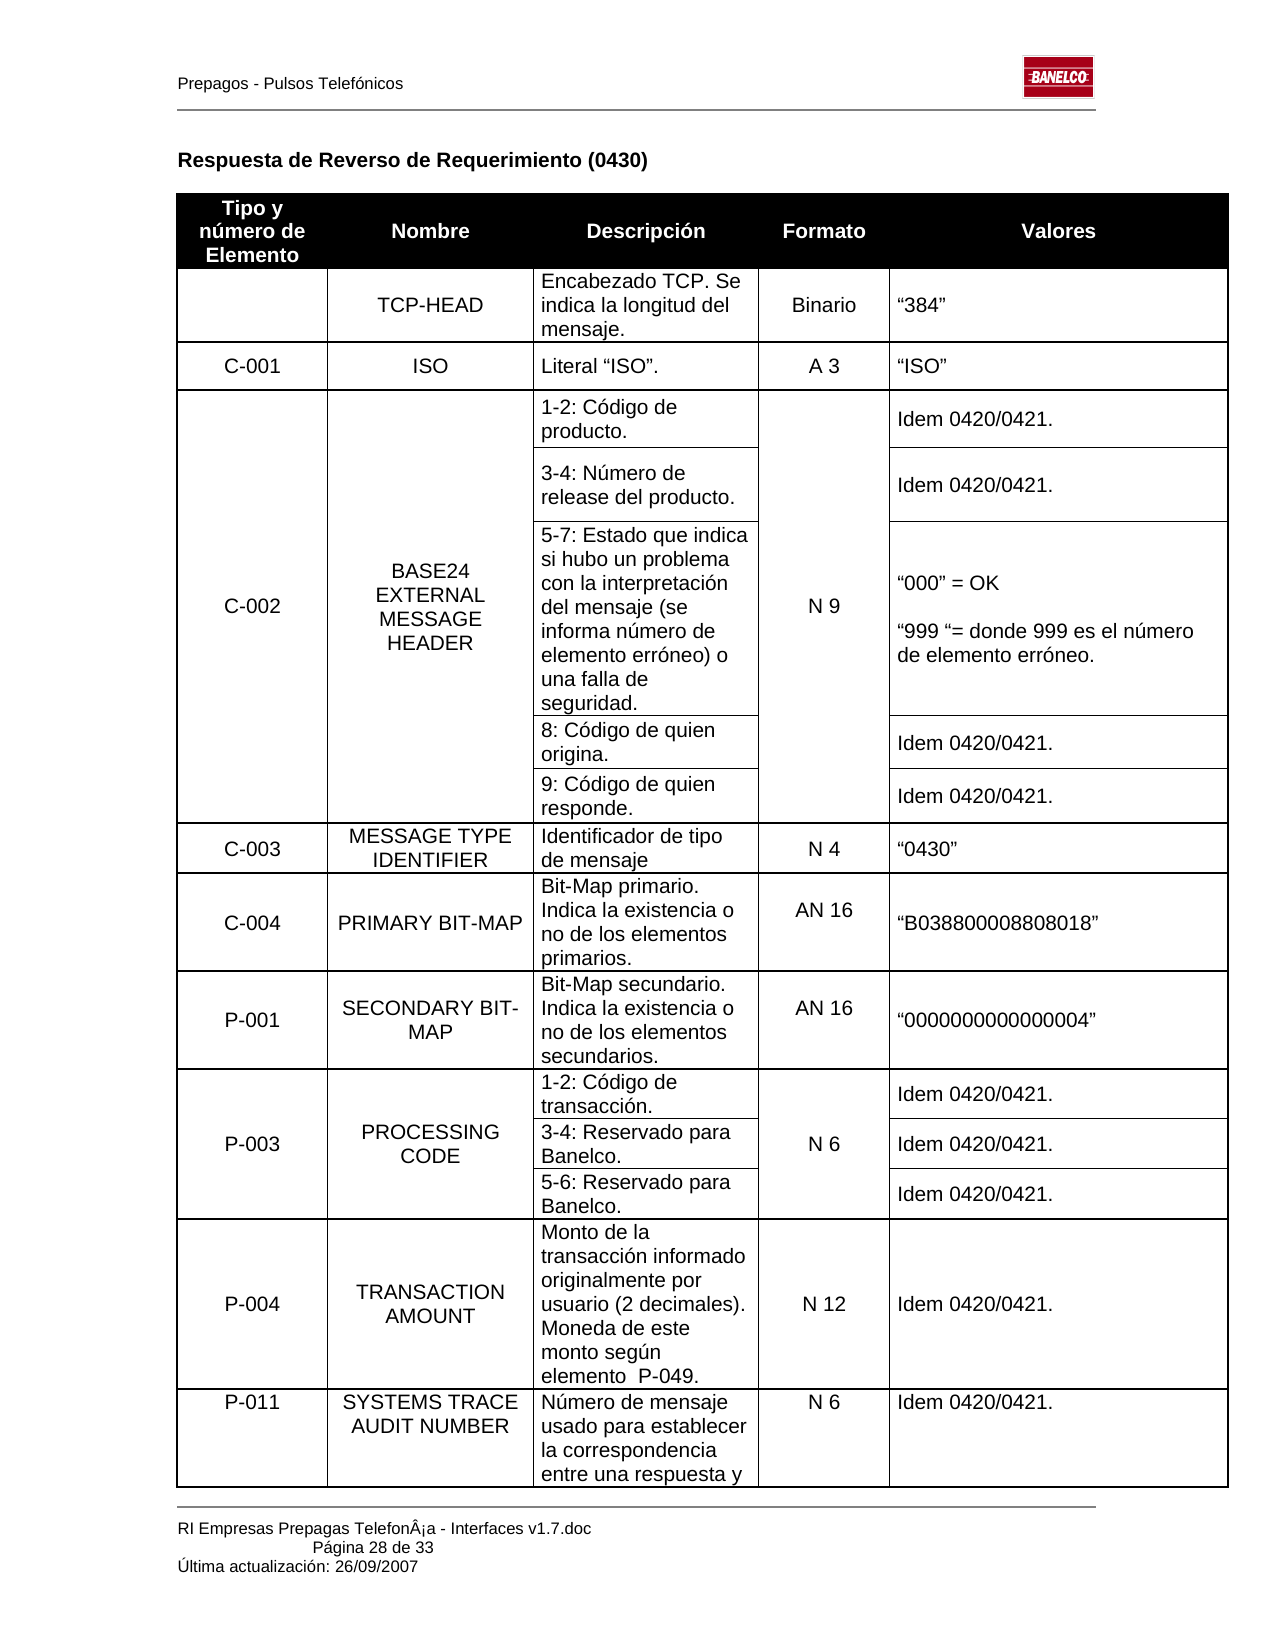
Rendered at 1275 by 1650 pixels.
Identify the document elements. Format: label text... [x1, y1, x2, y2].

table_cell PRIMARY BIT-MAP [328, 874, 533, 970]
subtitle Respuesta de Reverso de Requerimiento (0430) [177, 148, 1098, 172]
table_cell ISO [328, 343, 533, 388]
table_cell “384” [890, 269, 1227, 341]
table_cell N 12 [759, 1220, 889, 1388]
table_cell 3-4: Reservado para Banelco. [534, 1119, 758, 1168]
table_cell BASE24 EXTERNAL MESSAGE HEADER [328, 391, 533, 822]
table_cell Idem 0420/0421. [890, 1070, 1227, 1118]
table_cell “000” = OK “999 “= donde 999 es el número de elemento erróneo. [890, 522, 1227, 715]
table_cell Idem 0420/0421. [890, 1119, 1227, 1168]
table_cell Identificador de tipo de mensaje [534, 824, 758, 872]
table_cell C-001 [178, 343, 327, 388]
table_cell PROCESSING CODE [328, 1070, 533, 1218]
table_cell N 4 [759, 824, 889, 872]
table_cell 9: Código de quien responde. [534, 769, 758, 822]
table_cell C-004 [178, 874, 327, 970]
table_cell “B038800008808018” [890, 874, 1227, 970]
table_cell TRANSACTION AMOUNT [328, 1220, 533, 1388]
table_cell 1-2: Código de transacción. [534, 1070, 758, 1118]
table_cell “0000000000000004” [890, 972, 1227, 1068]
picture [1022, 55, 1095, 99]
table_cell P-004 [178, 1220, 327, 1388]
table_cell C-002 [178, 391, 327, 822]
table_cell 5-6: Reservado para Banelco. [534, 1169, 758, 1218]
table_cell N 6 [759, 1390, 889, 1486]
table_cell 5-7: Estado que indica si hubo un problema con la interpretación del mensaje (se informa número de elemento erróneo) o una falla de seguridad. [534, 522, 758, 715]
table_cell 8: Código de quien origina. [534, 716, 758, 767]
table_cell A 3 [759, 343, 889, 388]
table_cell AN 16 [759, 972, 889, 1068]
table_cell 1-2: Código de producto. [534, 391, 758, 447]
table_cell TCP-HEAD [328, 269, 533, 341]
table_header Valores [890, 195, 1227, 267]
table_cell P-001 [178, 972, 327, 1068]
table_cell “0430” [890, 824, 1227, 872]
table_cell SYSTEMS TRACE AUDIT NUMBER [328, 1390, 533, 1486]
table_header Tipo y número de Elemento [178, 195, 327, 267]
table_cell P-003 [178, 1070, 327, 1218]
table_cell N 6 [759, 1070, 889, 1218]
table_cell Bit-Map secundario. Indica la existencia o no de los elementos secundarios. [534, 972, 758, 1068]
table_cell [178, 269, 327, 341]
table_cell Monto de la transacción informado originalmente por usuario (2 decimales). Moneda de este monto según elemento P-049. [534, 1220, 758, 1388]
table_header Formato [759, 195, 889, 267]
table_cell SECONDARY BIT-MAP [328, 972, 533, 1068]
table_cell Idem 0420/0421. [890, 1220, 1227, 1388]
table_cell Idem 0420/0421. [890, 1390, 1227, 1486]
table_cell Número de mensaje usado para establecer la correspondencia entre una respuesta y [534, 1390, 758, 1486]
table_cell Idem 0420/0421. [890, 1169, 1227, 1218]
table_cell N 9 [759, 391, 889, 822]
table_cell P-011 [178, 1390, 327, 1486]
table_cell Idem 0420/0421. [890, 448, 1227, 521]
table_cell 3-4: Número de release del producto. [534, 448, 758, 521]
table_cell Bit-Map primario. Indica la existencia o no de los elementos primarios. [534, 874, 758, 970]
table_cell Idem 0420/0421. [890, 769, 1227, 822]
table_cell C-003 [178, 824, 327, 872]
table_cell Literal “ISO”. [534, 343, 758, 388]
table_cell AN 16 [759, 874, 889, 970]
table_cell Idem 0420/0421. [890, 391, 1227, 447]
table_header Nombre [328, 195, 533, 267]
table_cell MESSAGE TYPE IDENTIFIER [328, 824, 533, 872]
table_cell Encabezado TCP. Se indica la longitud del mensaje. [534, 269, 758, 341]
table_cell Idem 0420/0421. [890, 716, 1227, 767]
table_cell “ISO” [890, 343, 1227, 388]
table_header Descripción [534, 195, 758, 267]
table_cell Binario [759, 269, 889, 341]
